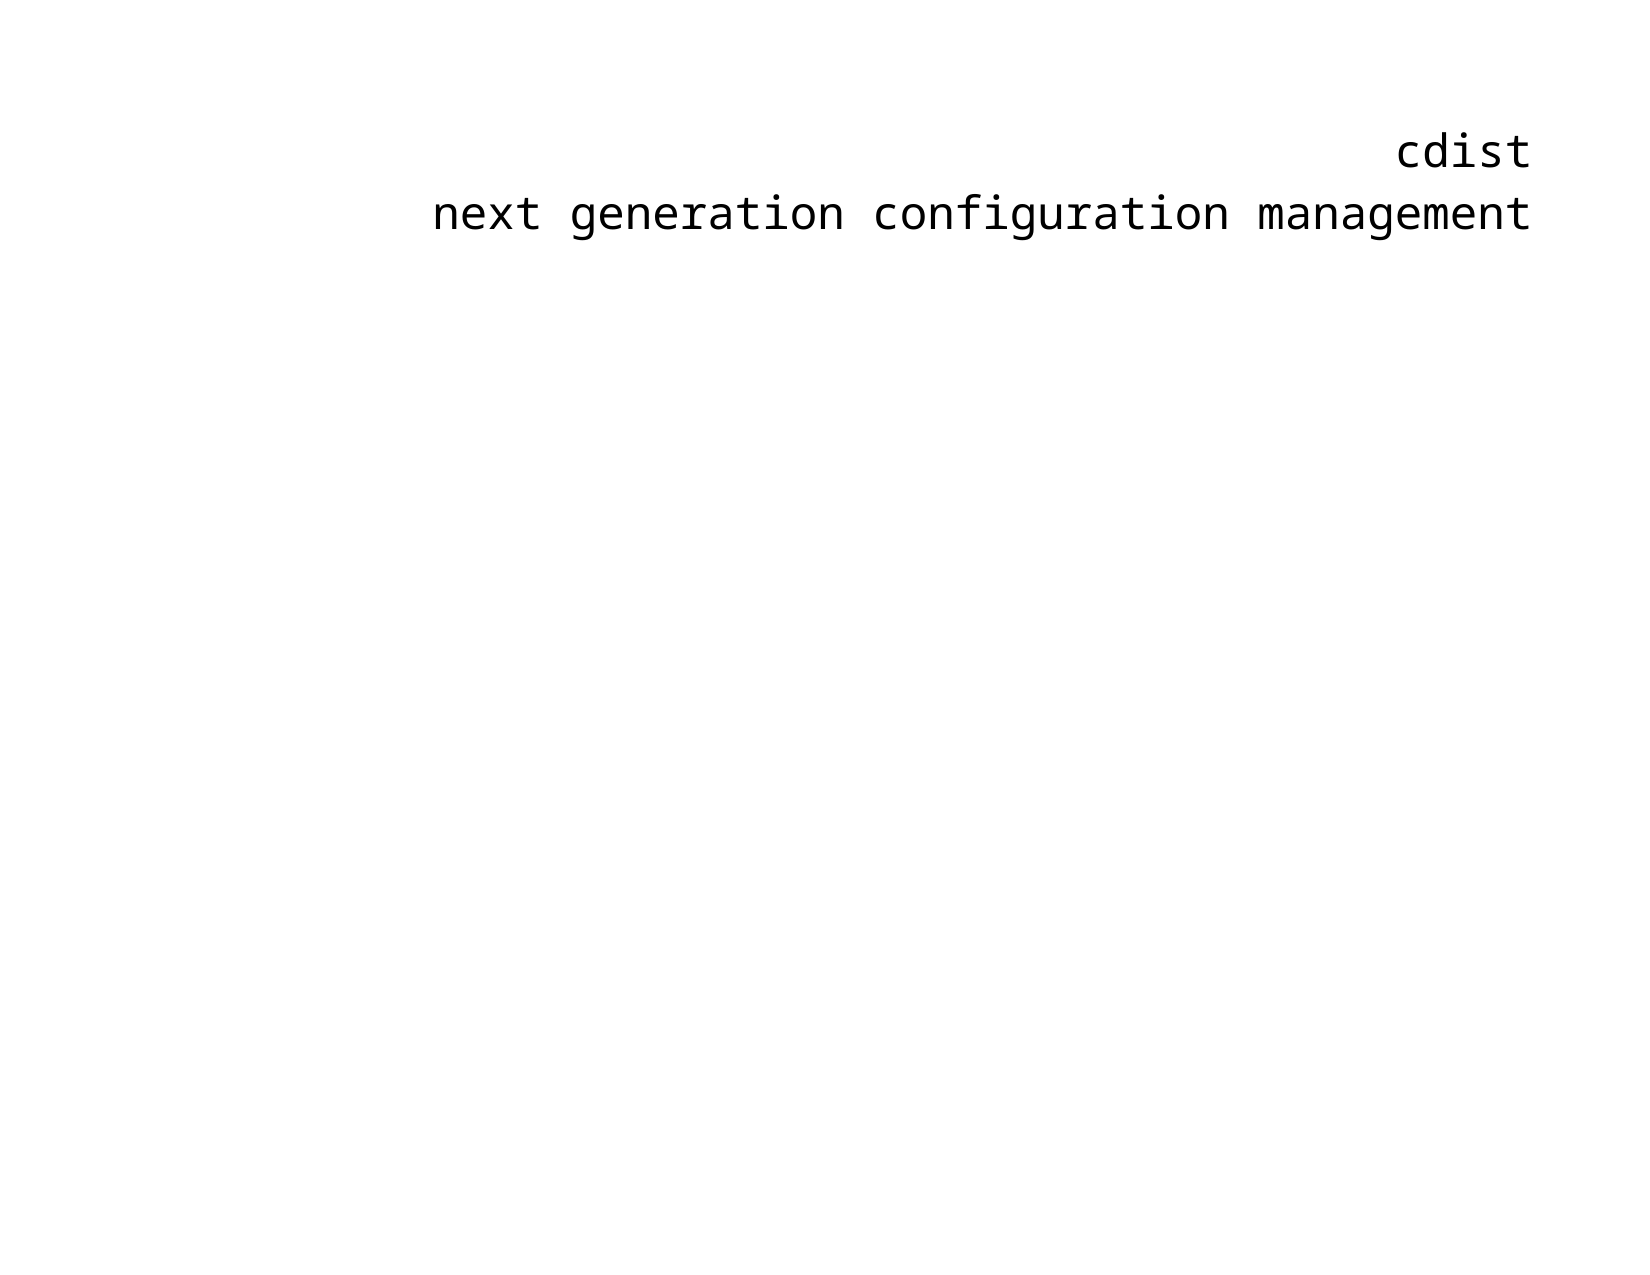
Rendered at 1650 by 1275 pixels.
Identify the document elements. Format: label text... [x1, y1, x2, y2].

text next generation configuration management [118, 181, 1532, 243]
text cdist [118, 118, 1532, 181]
